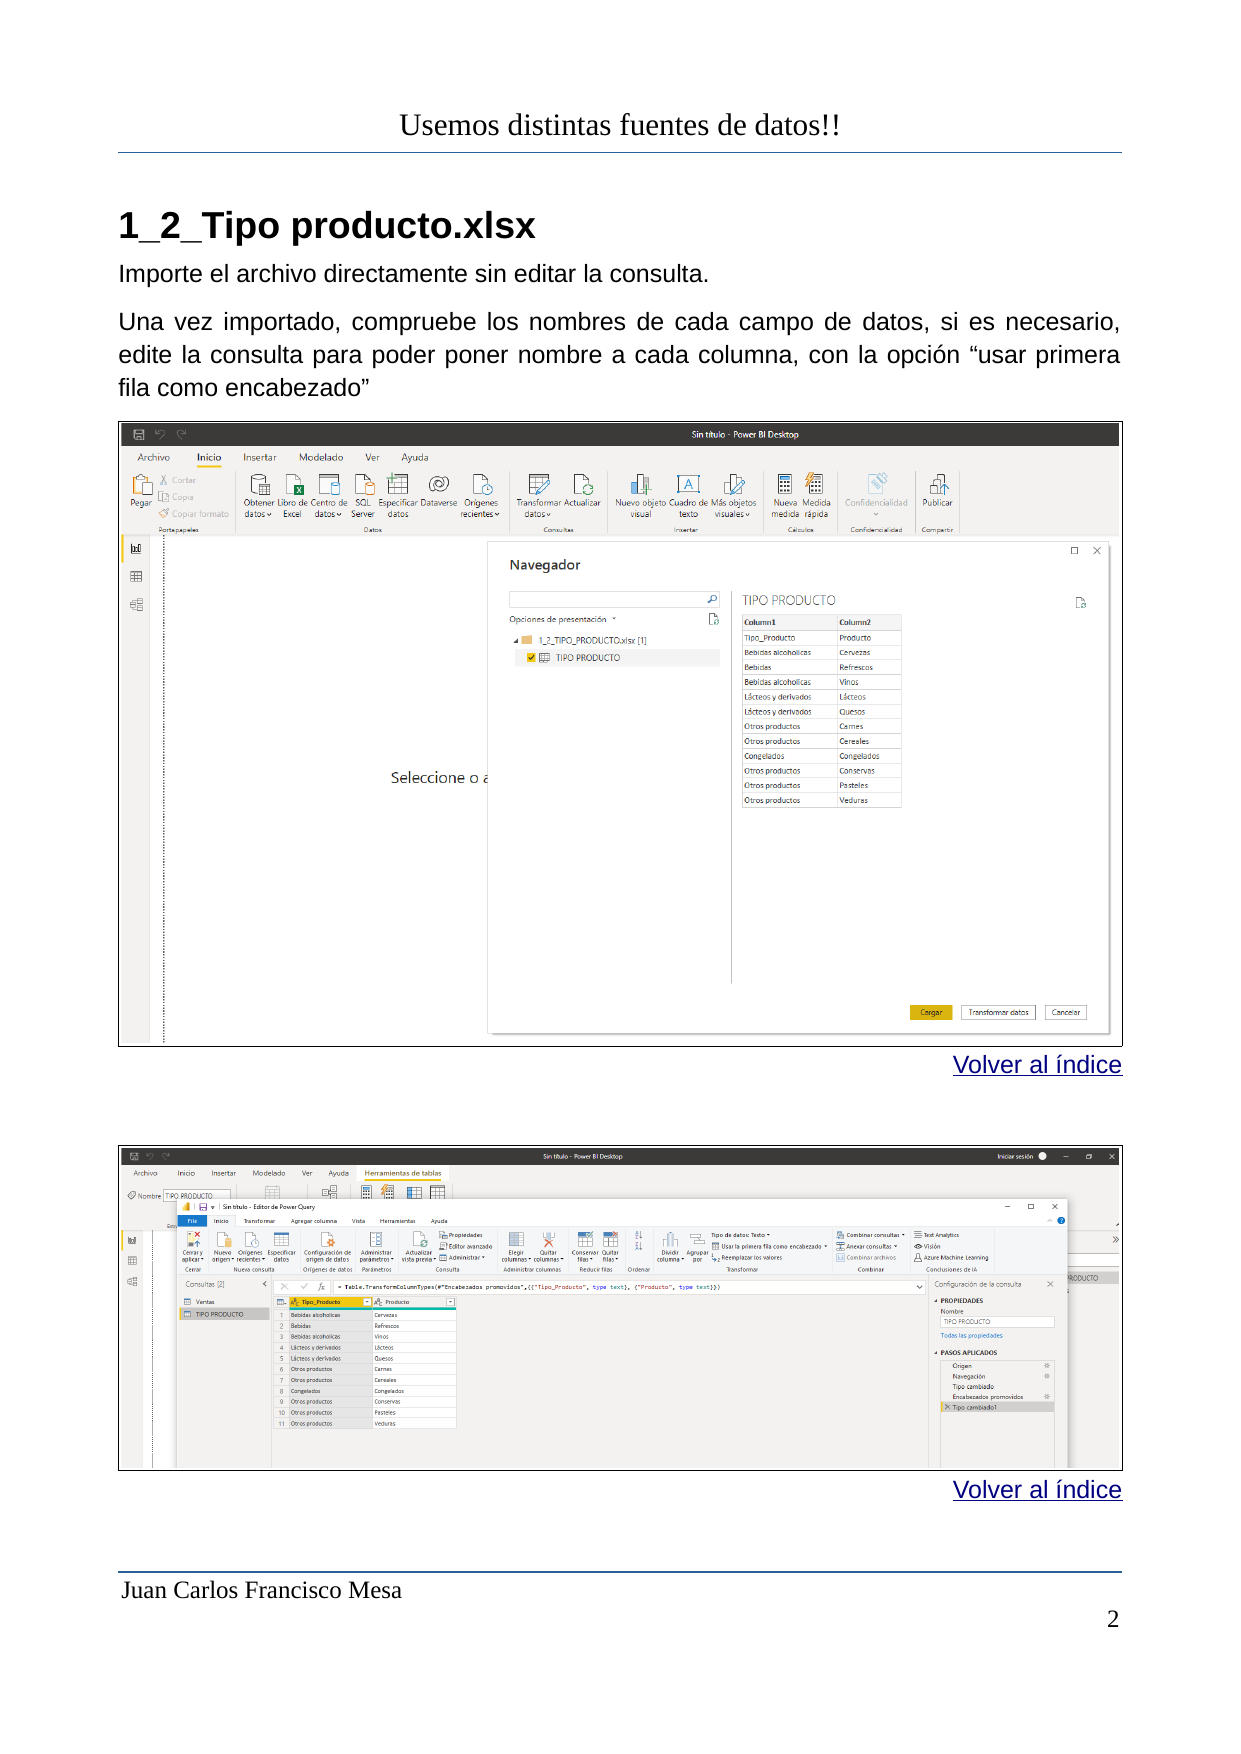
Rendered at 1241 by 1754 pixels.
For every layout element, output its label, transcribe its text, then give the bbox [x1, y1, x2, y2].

text Importe el archivo directamente sin editar la consulta. [118, 259, 1122, 288]
text Una vez importado, compruebe los nombres de cada campo de datos, si es necesario, edite la consulta para poder poner nombre a cada columna, con la opción “usar primera fila como encabezado” [118, 307, 1122, 402]
subtitle 1_2_Tipo producto.xlsx [118, 204, 1122, 247]
picture [121, 1148, 1119, 1468]
text Volver al índice [118, 1471, 1122, 1503]
text Volver al índice [118, 1047, 1122, 1079]
text [119, 1146, 1122, 1470]
picture [121, 423, 1119, 1043]
text [119, 422, 1122, 1046]
